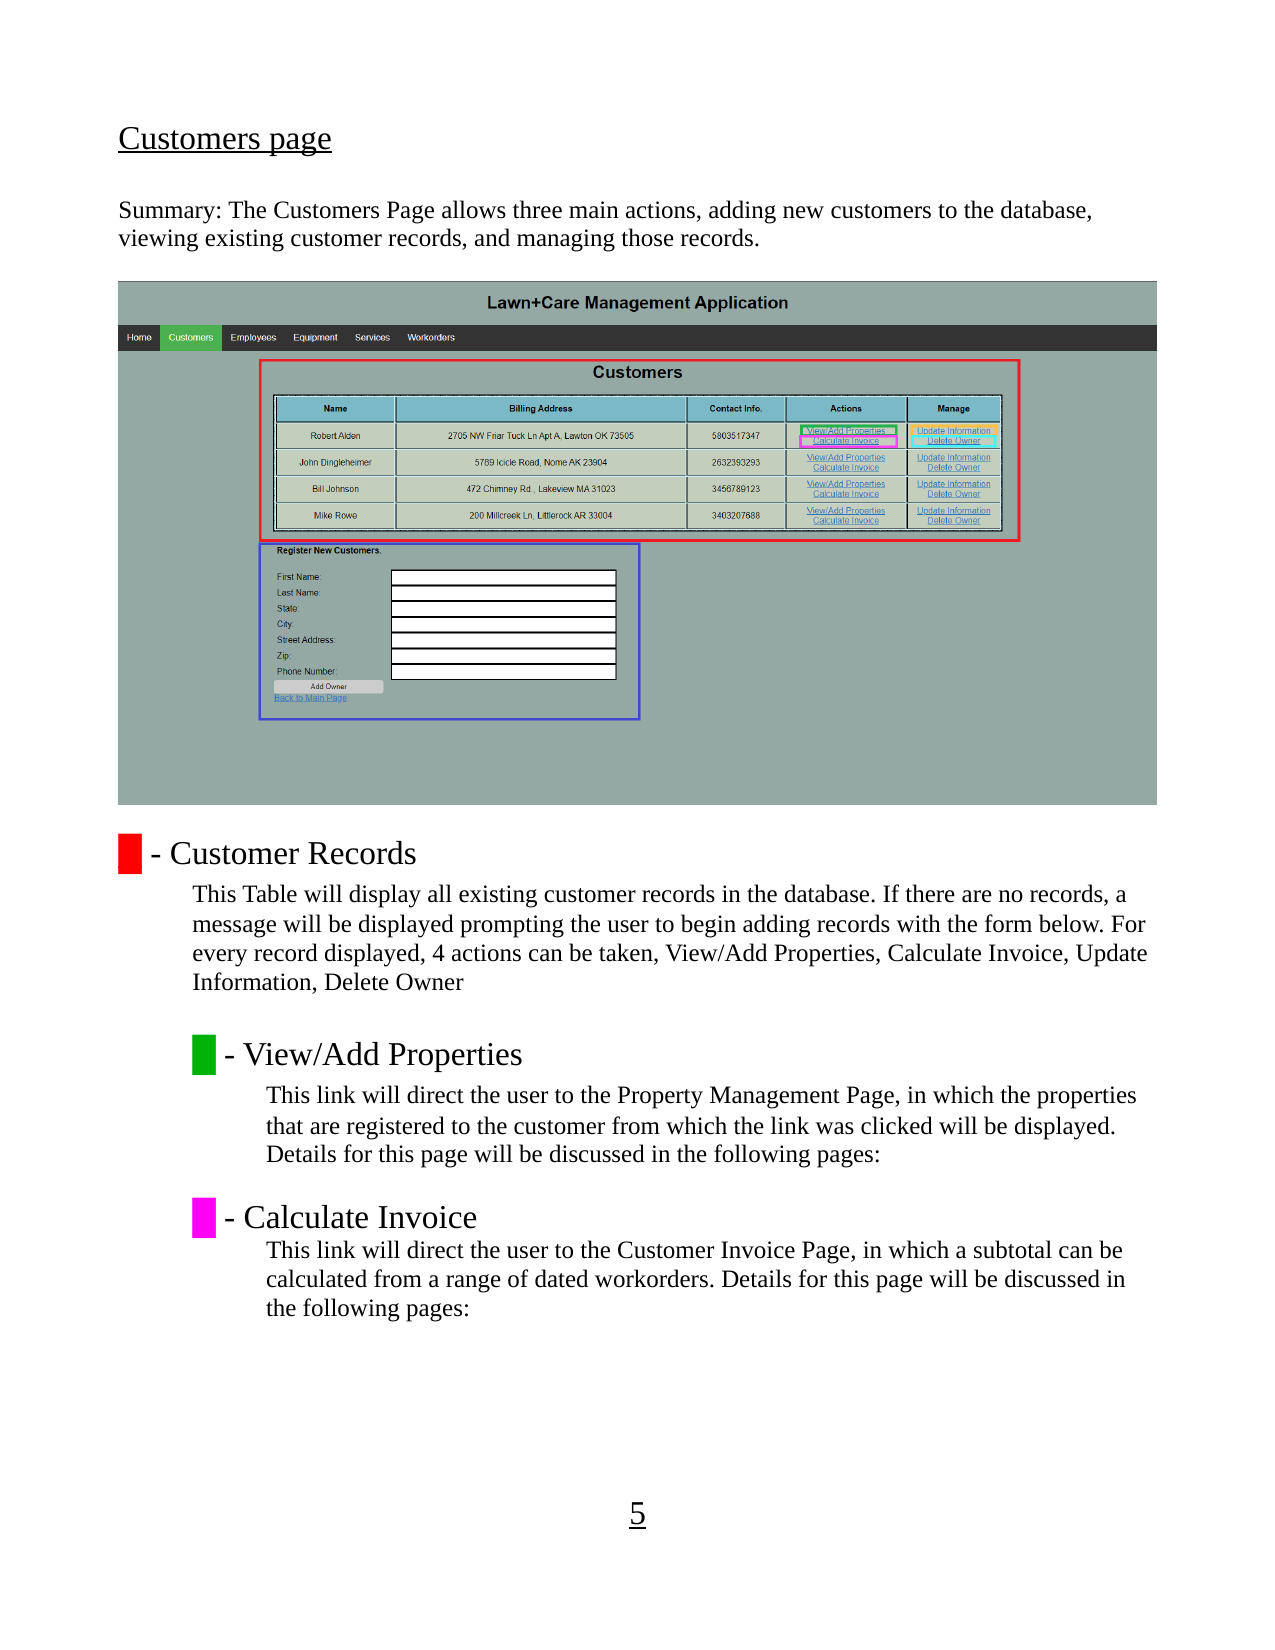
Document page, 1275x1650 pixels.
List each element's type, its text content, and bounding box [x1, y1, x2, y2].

text █ - View/Add Properties [118, 1034, 1157, 1072]
text This link will direct the user to the Property Management Page, in which the properties that are registered to the customer from which the link was clicked will be displayed. Details for this page will be discussed in the following pages: [118, 1072, 1157, 1168]
text Customers page [118, 118, 1157, 156]
text Summary: The Customers Page allows three main actions, adding new customers to the database, viewing existing customer records, and managing those records. [118, 195, 1157, 252]
text This link will direct the user to the Customer Invoice Page, in which a subtotal can be calculated from a range of dated workorders. Details for this page will be discussed in the following pages: [118, 1235, 1157, 1322]
picture [118, 281, 1157, 805]
text This Table will display all existing customer records in the database. If there are no records, a message will be displayed prompting the user to begin adding records with the form below. For every record displayed, 4 actions can be taken, View/Add Properties, Calculate Invoice, Update Information, Delete Owner [118, 871, 1157, 996]
text █ - Customer Records [118, 833, 1157, 871]
text █ - Calculate Invoice [118, 1197, 1157, 1235]
